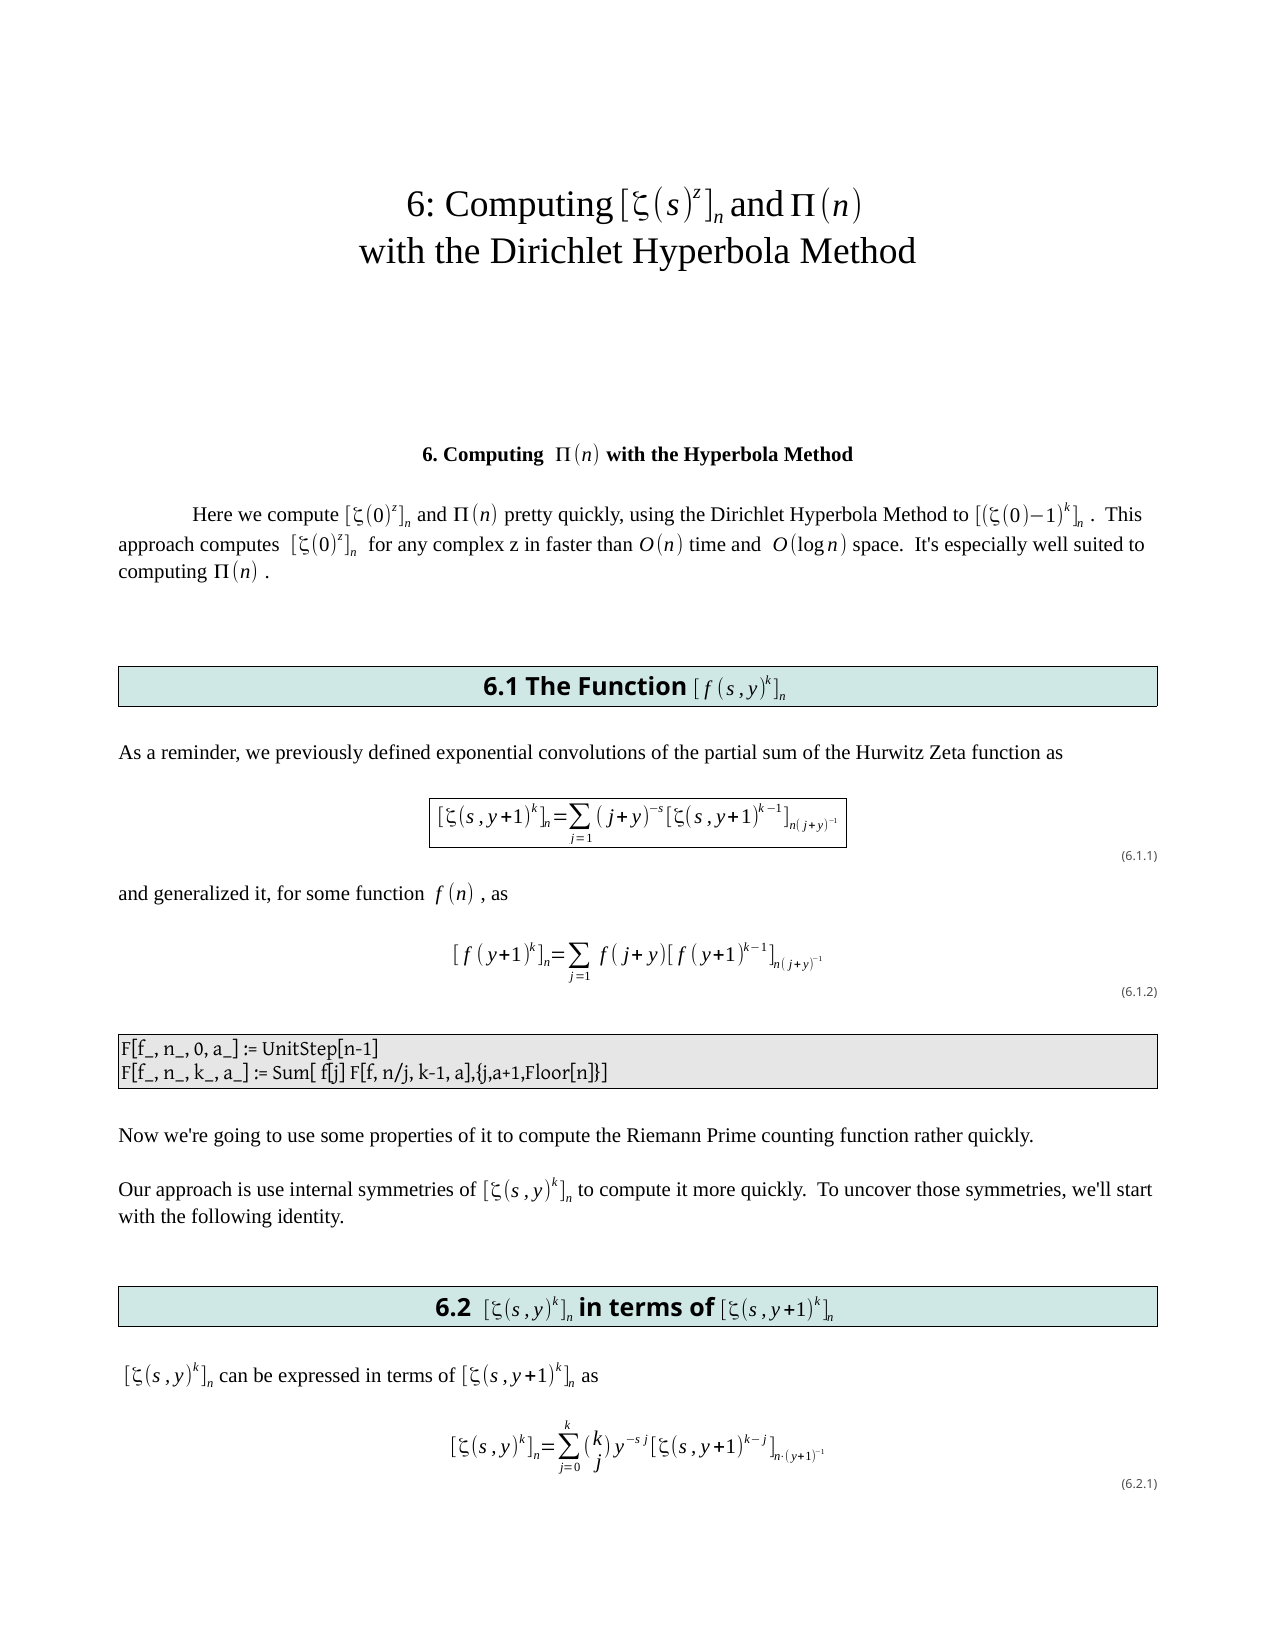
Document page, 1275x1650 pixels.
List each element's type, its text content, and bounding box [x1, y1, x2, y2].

text can be expressed in terms ofas [118, 1361, 1157, 1390]
text Here we computeandpretty quickly, using the Dirichlet Hyperbola Method to. This approach computes for any complex z in faster thantime and space. It's especially well suited to computing. [118, 500, 1157, 583]
text (6.1.2) [118, 983, 1157, 1000]
text (6.1.1) [118, 847, 1157, 864]
text (6.2.1) [118, 1475, 1157, 1492]
text 6: Computingand [118, 181, 1157, 228]
text and generalized it, for some function, as [118, 881, 1157, 906]
text As a reminder, we previously defined exponential convolutions of the partial sum of the Hurwitz Zeta function as [118, 740, 1157, 764]
text with the Dirichlet Hyperbola Method [118, 228, 1157, 271]
title 6.1 The Function [119, 667, 1157, 706]
title 6.2 in terms of [119, 1287, 1157, 1326]
text F[f_, n_, k_, a_] := Sum[ f[j] F[f, n/j, k-1, a],{j,a+1,Floor[n]}] [119, 1058, 1157, 1088]
text Now we're going to use some properties of it to compute the Riemann Prime counting function rather quickly. [118, 1122, 1157, 1147]
text Our approach is use internal symmetries ofto compute it more quickly. To uncover those symmetries, we'll start with the following identity. [118, 1175, 1157, 1228]
text 6. Computing with the Hyperbola Method [118, 442, 1157, 466]
text F[f_, n_, 0, a_] := UnitStep[n-1] [119, 1035, 1157, 1058]
